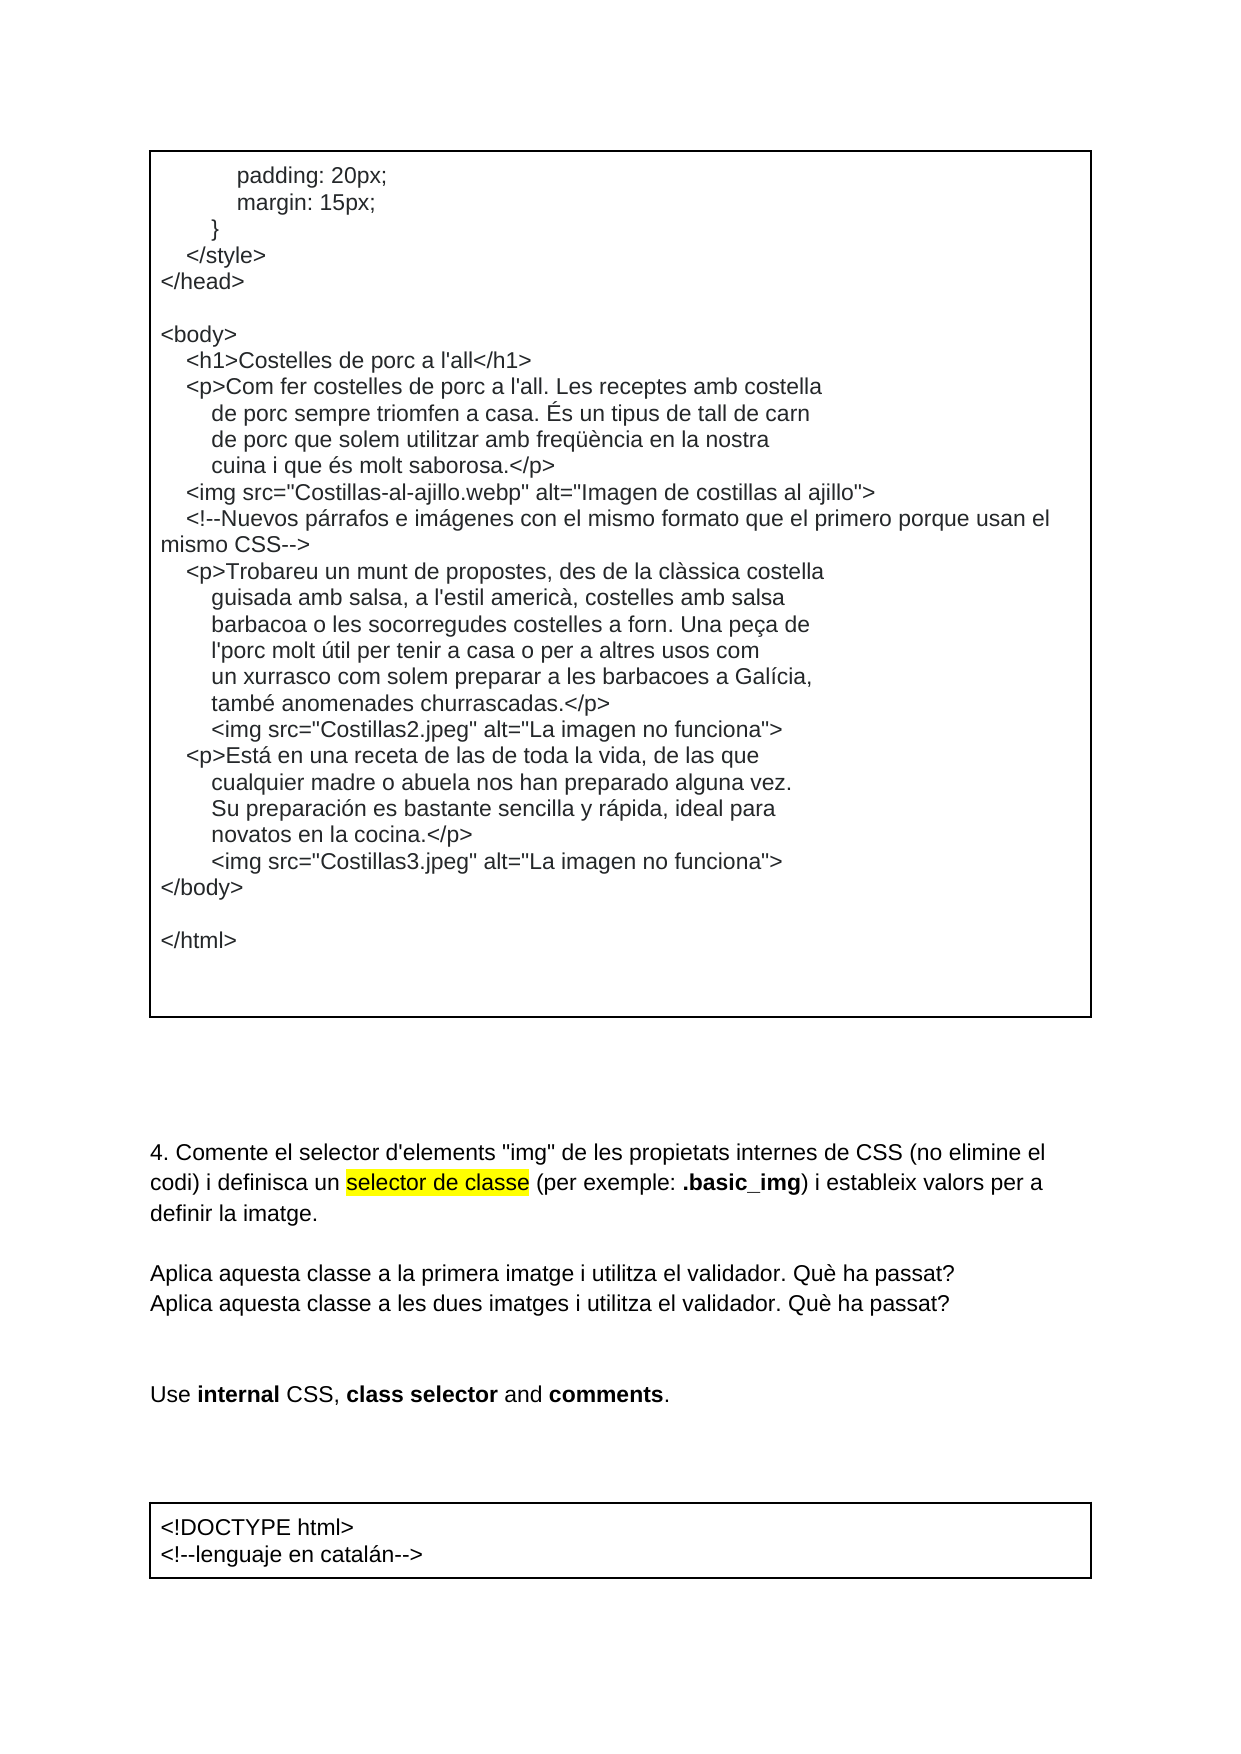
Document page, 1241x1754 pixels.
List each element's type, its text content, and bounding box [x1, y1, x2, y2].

table_header <!DOCTYPE html> <!--lenguaje en catalán--> [151, 1504, 1090, 1577]
text Aplica aquesta classe a les dues imatges i utilitza el validador. Què ha passat? [150, 1290, 1090, 1317]
text Use internal CSS, class selector and comments. [150, 1381, 1090, 1407]
table_header padding: 20px; margin: 15px; } </style> </head> <body> <h1>Costelles de porc a l'all</h1> <p>Com fer costelles de porc a l'all. Les receptes amb costella de porc sempre triomfen a casa. És un tipus de tall de carn de porc que solem utilitzar amb freqüència en la nostra cuina i que és molt saborosa.</p> <img src="Costillas-al-ajillo.webp" alt="Imagen de costillas al ajillo"> <!--Nuevos párrafos e imágenes con el mismo formato que el primero porque usan el mismo CSS--> <p>Trobareu un munt de propostes, des de la clàssica costella guisada amb salsa, a l'estil americà, costelles amb salsa barbacoa o les socorregudes costelles a forn. Una peça de l'porc molt útil per tenir a casa o per a altres usos com un xurrasco com solem preparar a les barbacoes a Galícia, també anomenades churrascadas.</p> <img src="Costillas2.jpeg" alt="La imagen no funciona"> <p>Está en una receta de las de toda la vida, de las que cualquier madre o abuela nos han preparado alguna vez. Su preparación es bastante sencilla y rápida, ideal para novatos en la cocina.</p> <img src="Costillas3.jpeg" alt="La imagen no funciona"> </body> </html> [151, 152, 1090, 1016]
text Aplica aquesta classe a la primera imatge i utilitza el validador. Què ha passat? [150, 1260, 1090, 1286]
text 4. Comente el selector d'elements "img" de les propietats internes de CSS (no elimine el codi) i definisca un selector de classe (per exemple: .basic_img) i estableix valors per a definir la imatge. [150, 1139, 1090, 1226]
